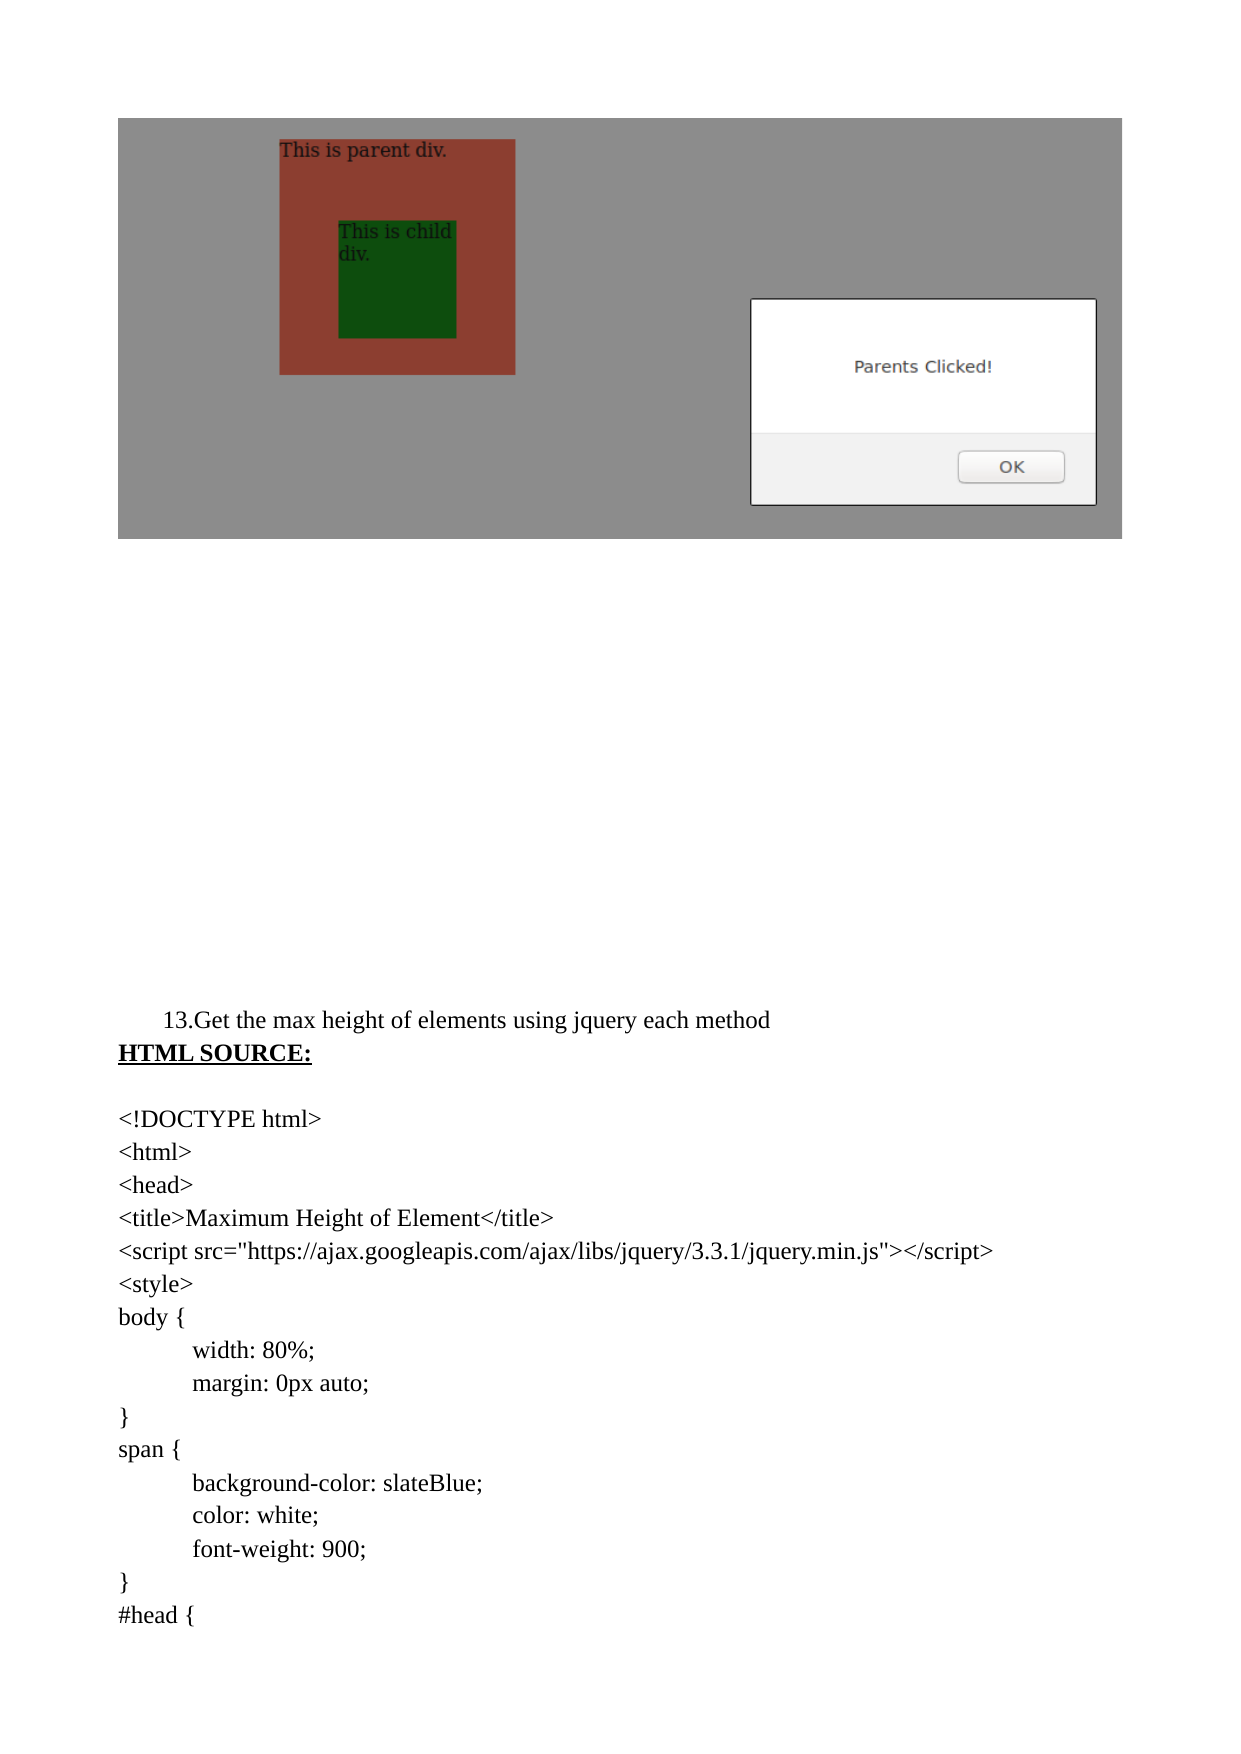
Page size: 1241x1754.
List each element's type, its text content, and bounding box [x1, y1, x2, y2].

text width: 80%; [118, 1336, 1122, 1364]
text background-color: slateBlue; [118, 1468, 1122, 1496]
text } [118, 1402, 1122, 1430]
text span { [118, 1434, 1122, 1463]
text HTML SOURCE: [118, 1038, 1122, 1067]
text #head { [118, 1600, 1122, 1628]
text <html> [118, 1137, 1122, 1166]
text body { [118, 1302, 1122, 1331]
text font-weight: 900; [118, 1534, 1122, 1562]
text } [118, 1567, 1122, 1595]
text margin: 0px auto; [118, 1368, 1122, 1397]
text <head> [118, 1170, 1122, 1199]
picture [118, 118, 1123, 539]
list Get the max height of elements using jquery each method [162, 1005, 1122, 1034]
text <!DOCTYPE html> [118, 1104, 1122, 1133]
text <script src="https://ajax.googleapis.com/ajax/libs/jquery/3.3.1/jquery.min.js"></script> [118, 1236, 1122, 1265]
text <style> [118, 1269, 1122, 1298]
text color: white; [118, 1501, 1122, 1529]
text <title>Maximum Height of Element</title> [118, 1203, 1122, 1232]
